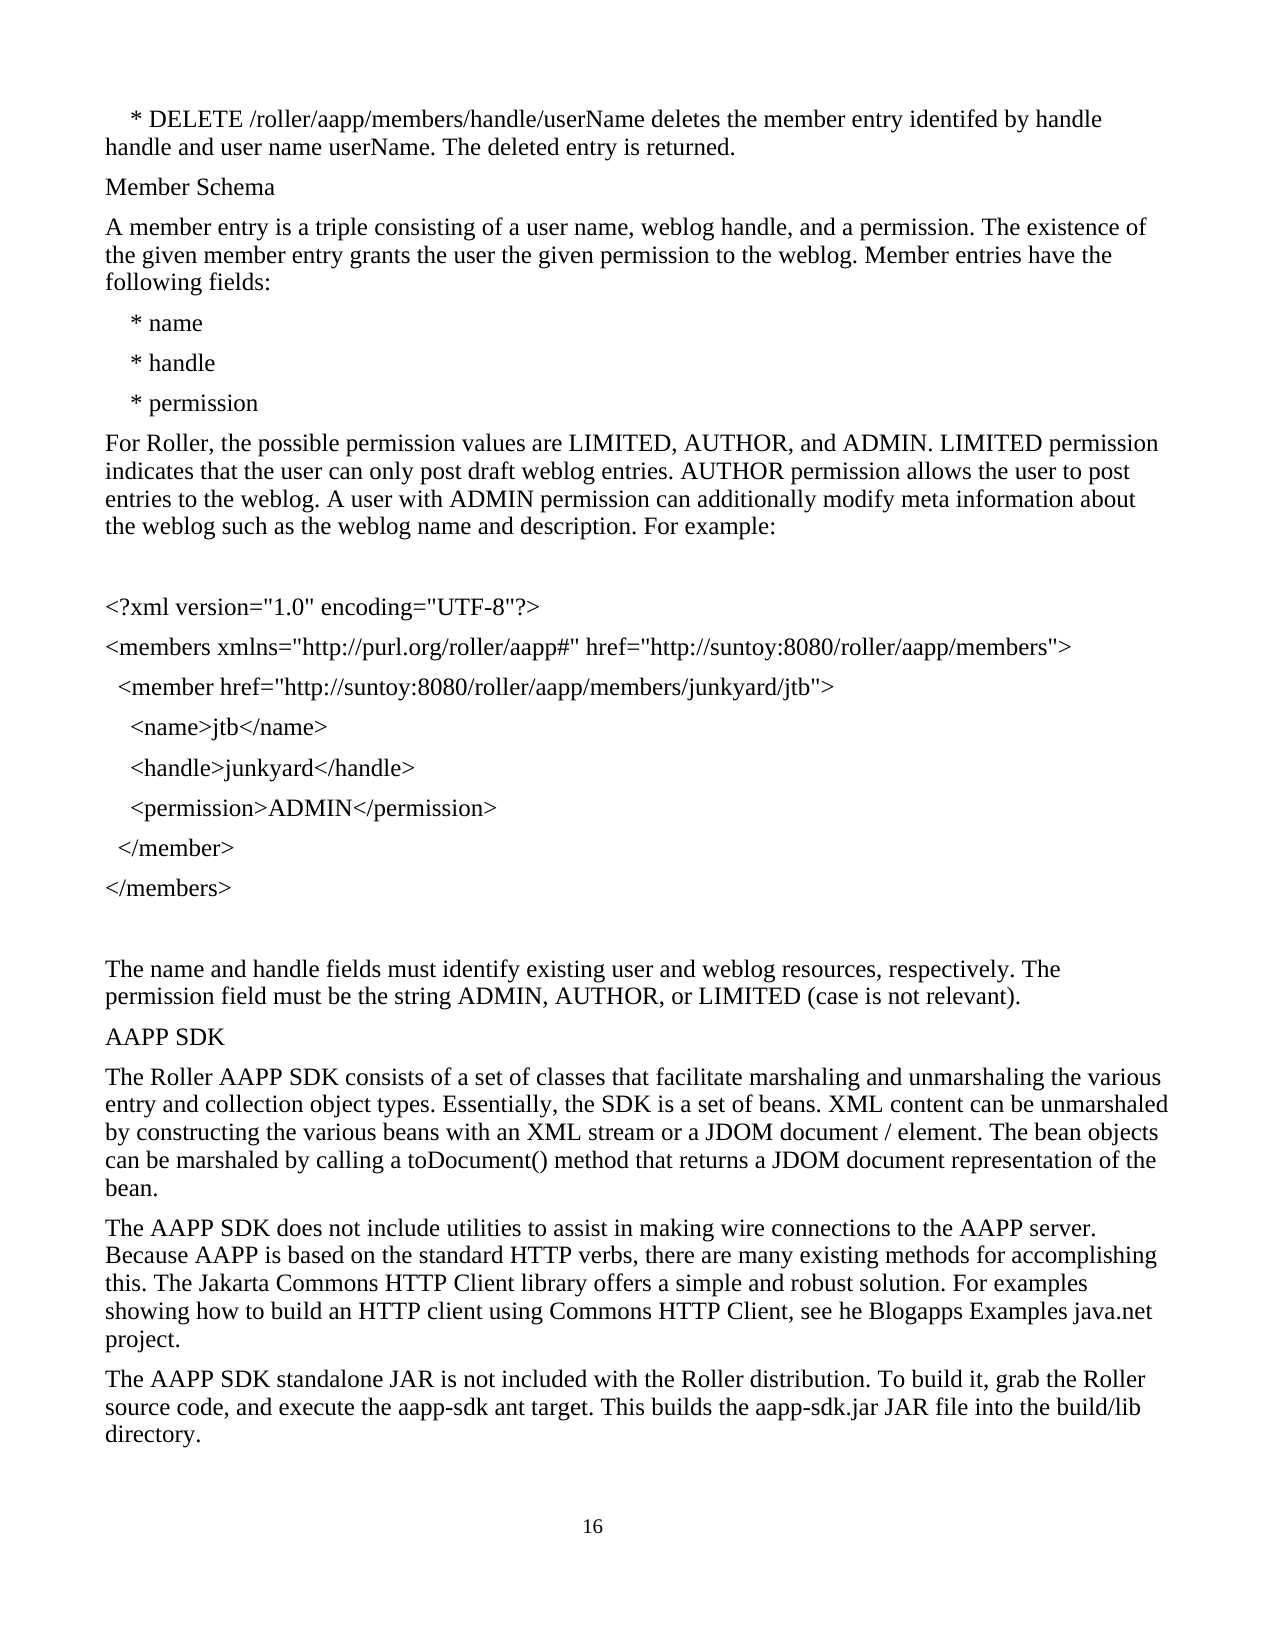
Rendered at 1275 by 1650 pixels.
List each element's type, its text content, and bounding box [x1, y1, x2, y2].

text Member Schema [105, 173, 1170, 201]
text The Roller AAPP SDK consists of a set of classes that facilitate marshaling and unmarshaling the various entry and collection object types. Essentially, the SDK is a set of beans. XML content can be unmarshaled by constructing the various beans with an XML stream or a JDOM document / element. The bean objects can be marshaled by calling a toDocument() method that returns a JDOM document representation of the bean. [105, 1063, 1170, 1201]
text </member> [105, 834, 1170, 862]
text <?xml version="1.0" encoding="UTF-8"?> [105, 593, 1170, 621]
text The name and handle fields must identify existing user and weblog resources, respectively. The permission field must be the string ADMIN, AUTHOR, or LIMITED (case is not relevant). [105, 955, 1170, 1010]
text <member href="http://suntoy:8080/roller/aapp/members/junkyard/jtb"> [105, 673, 1170, 701]
text </members> [105, 874, 1170, 902]
text <members xmlns="http://purl.org/roller/aapp#" href="http://suntoy:8080/roller/aapp/members"> [105, 633, 1170, 661]
text For Roller, the possible permission values are LIMITED, AUTHOR, and ADMIN. LIMITED permission indicates that the user can only post draft weblog entries. AUTHOR permission allows the user to post entries to the weblog. A user with ADMIN permission can additionally modify meta information about the weblog such as the weblog name and description. For example: [105, 429, 1170, 540]
text AAPP SDK [105, 1023, 1170, 1050]
text * name [105, 309, 1170, 336]
text <permission>ADMIN</permission> [105, 794, 1170, 822]
text The AAPP SDK does not include utilities to assist in making wire connections to the AAPP server. Because AAPP is based on the standard HTTP verbs, there are many existing methods for accomplishing this. The Jakarta Commons HTTP Client library offers a simple and robust solution. For examples showing how to build an HTTP client using Commons HTTP Client, see he Blogapps Examples java.net project. [105, 1214, 1170, 1352]
text The AAPP SDK standalone JAR is not included with the Roller distribution. To build it, grab the Roller source code, and execute the aapp-sdk ant target. This builds the aapp-sdk.jar JAR file into the build/lib directory. [105, 1365, 1170, 1448]
text * handle [105, 349, 1170, 377]
text * permission [105, 389, 1170, 417]
text <name>jtb</name> [105, 713, 1170, 741]
text * DELETE /roller/aapp/members/handle/userName deletes the member entry identifed by handle handle and user name userName. The deleted entry is returned. [105, 105, 1170, 160]
text <handle>junkyard</handle> [105, 754, 1170, 781]
text A member entry is a triple consisting of a user name, weblog handle, and a permission. The existence of the given member entry grants the user the given permission to the weblog. Member entries have the following fields: [105, 213, 1170, 296]
